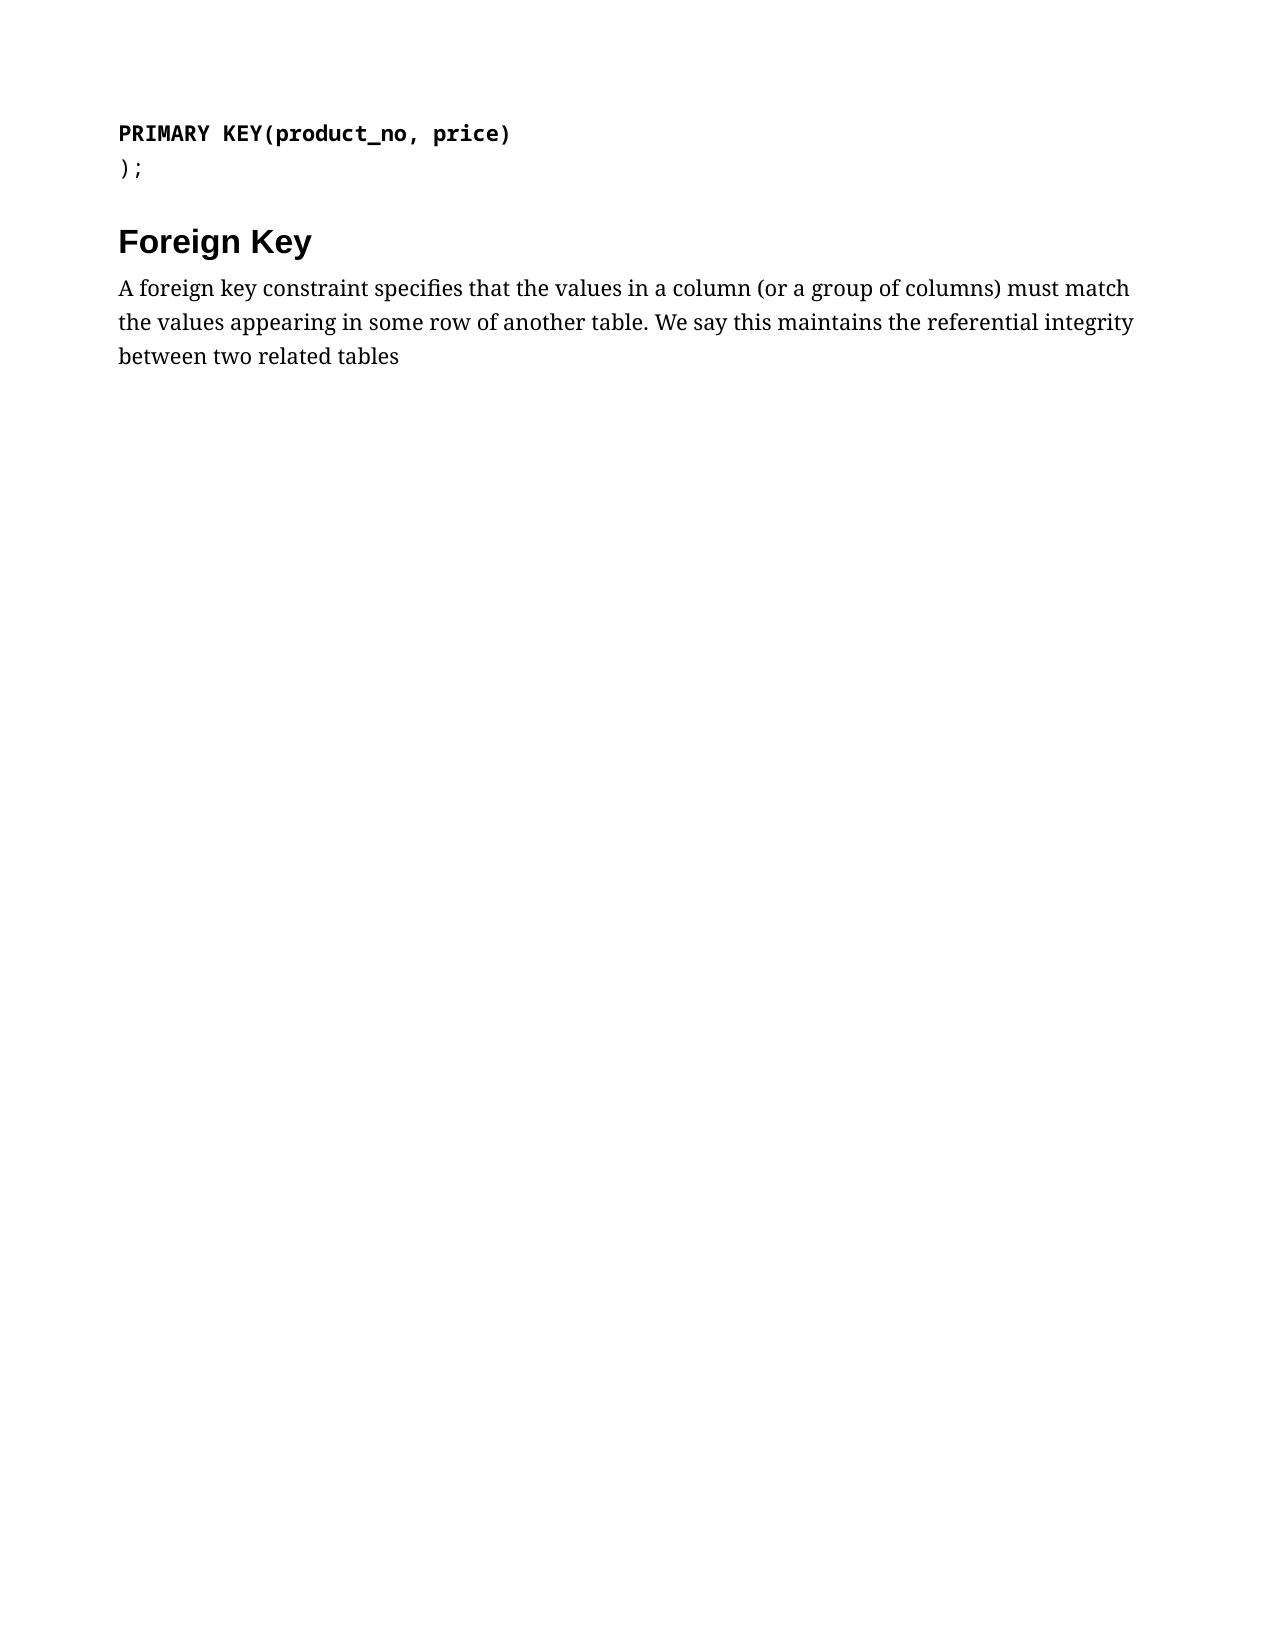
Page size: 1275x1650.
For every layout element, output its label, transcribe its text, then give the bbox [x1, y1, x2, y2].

text A foreign key constraint specifies that the values in a column (or a group of columns) must match the values appearing in some row of another table. We say this maintains the referential integrity between two related tables [118, 273, 1157, 371]
subtitle Foreign Key [118, 222, 1157, 261]
text PRIMARY KEY(product_no, price) ); [118, 118, 1157, 182]
